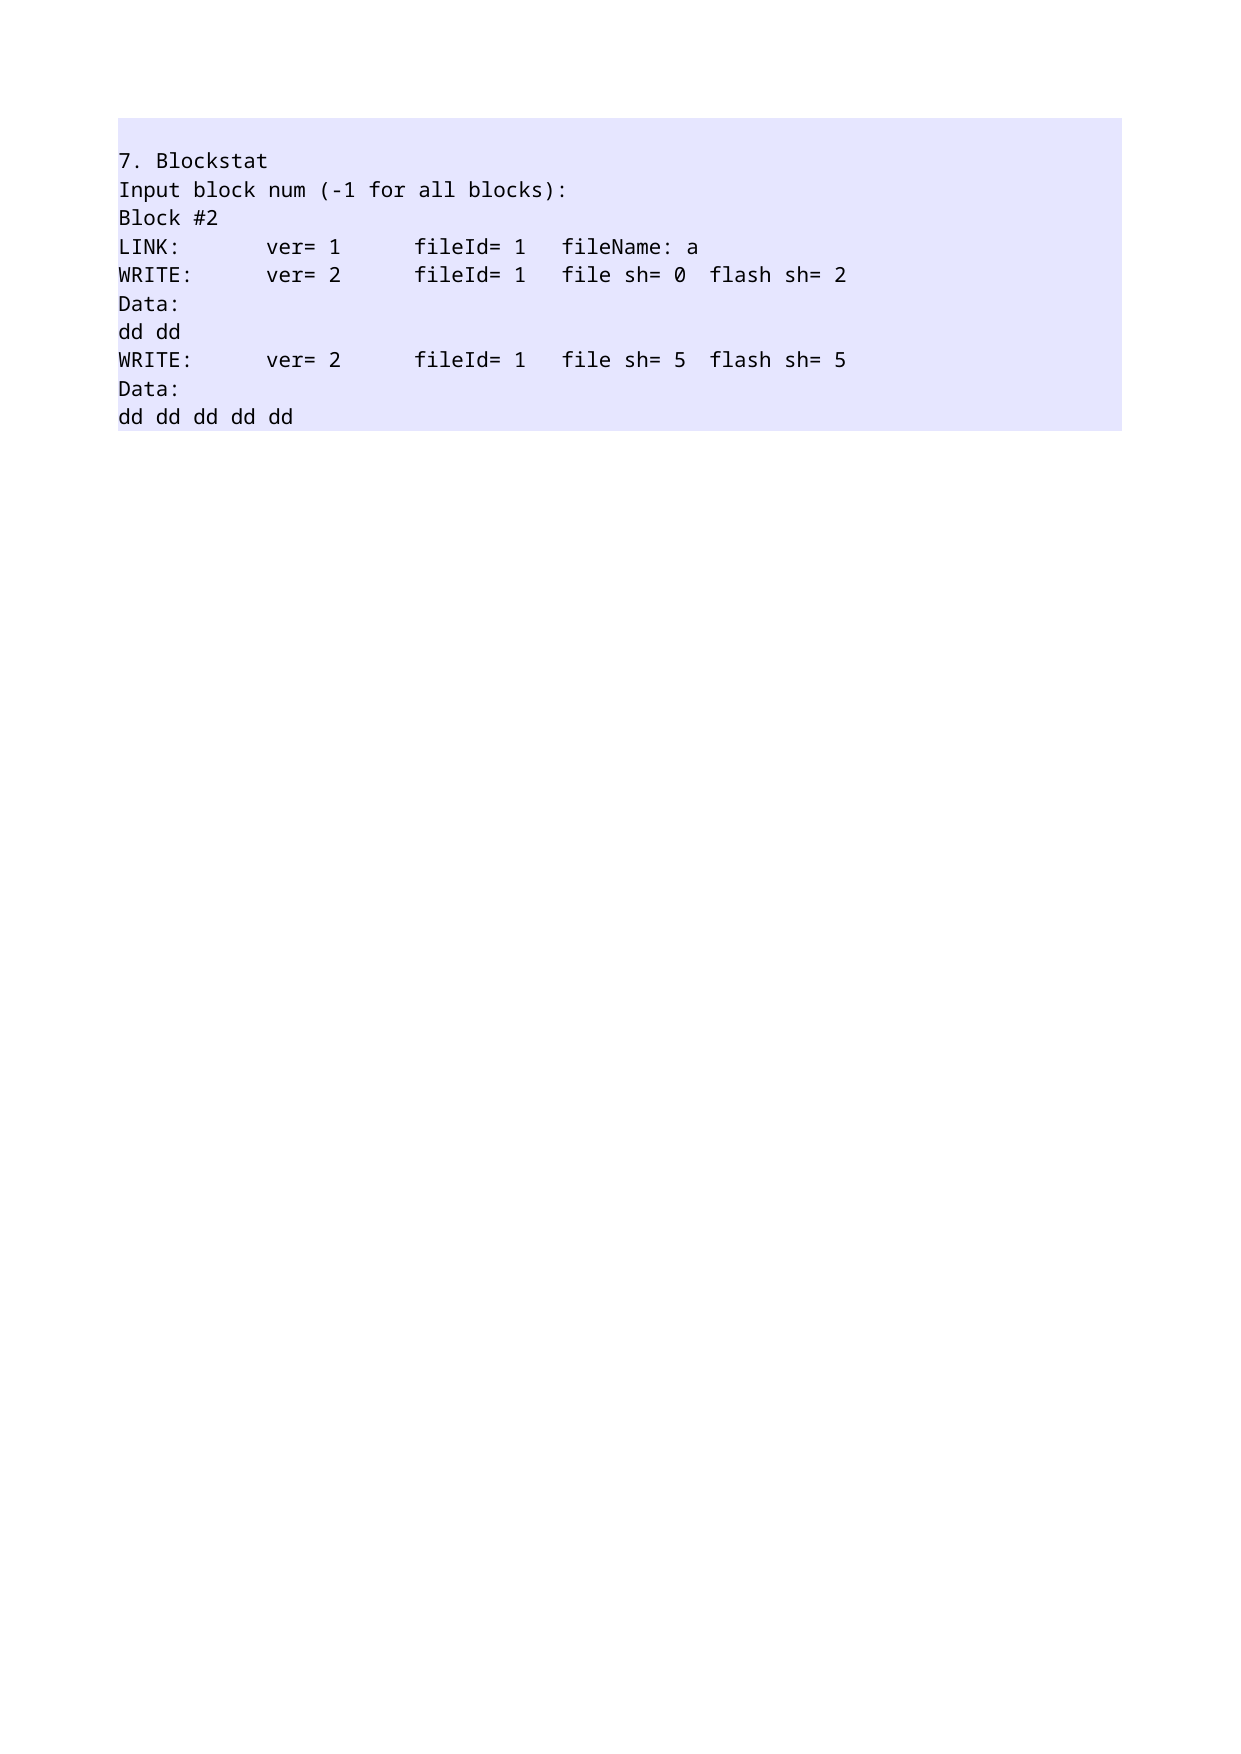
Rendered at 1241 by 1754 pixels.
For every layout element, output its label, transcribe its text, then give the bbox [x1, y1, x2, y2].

text Data: [118, 289, 1122, 317]
text dd dd [118, 317, 1122, 346]
text WRITE: ver= 2 fileId= 1 file sh= 5 flash sh= 5 [118, 346, 1122, 374]
text dd dd dd dd dd [118, 402, 1122, 431]
text LINK: ver= 1 fileId= 1 fileName: a [118, 232, 1122, 260]
text WRITE: ver= 2 fileId= 1 file sh= 0 flash sh= 2 [118, 260, 1122, 289]
text Input block num (-1 for all blocks): [118, 175, 1122, 203]
text Block #2 [118, 203, 1122, 232]
text 7. Blockstat [118, 147, 1122, 175]
text Data: [118, 374, 1122, 402]
